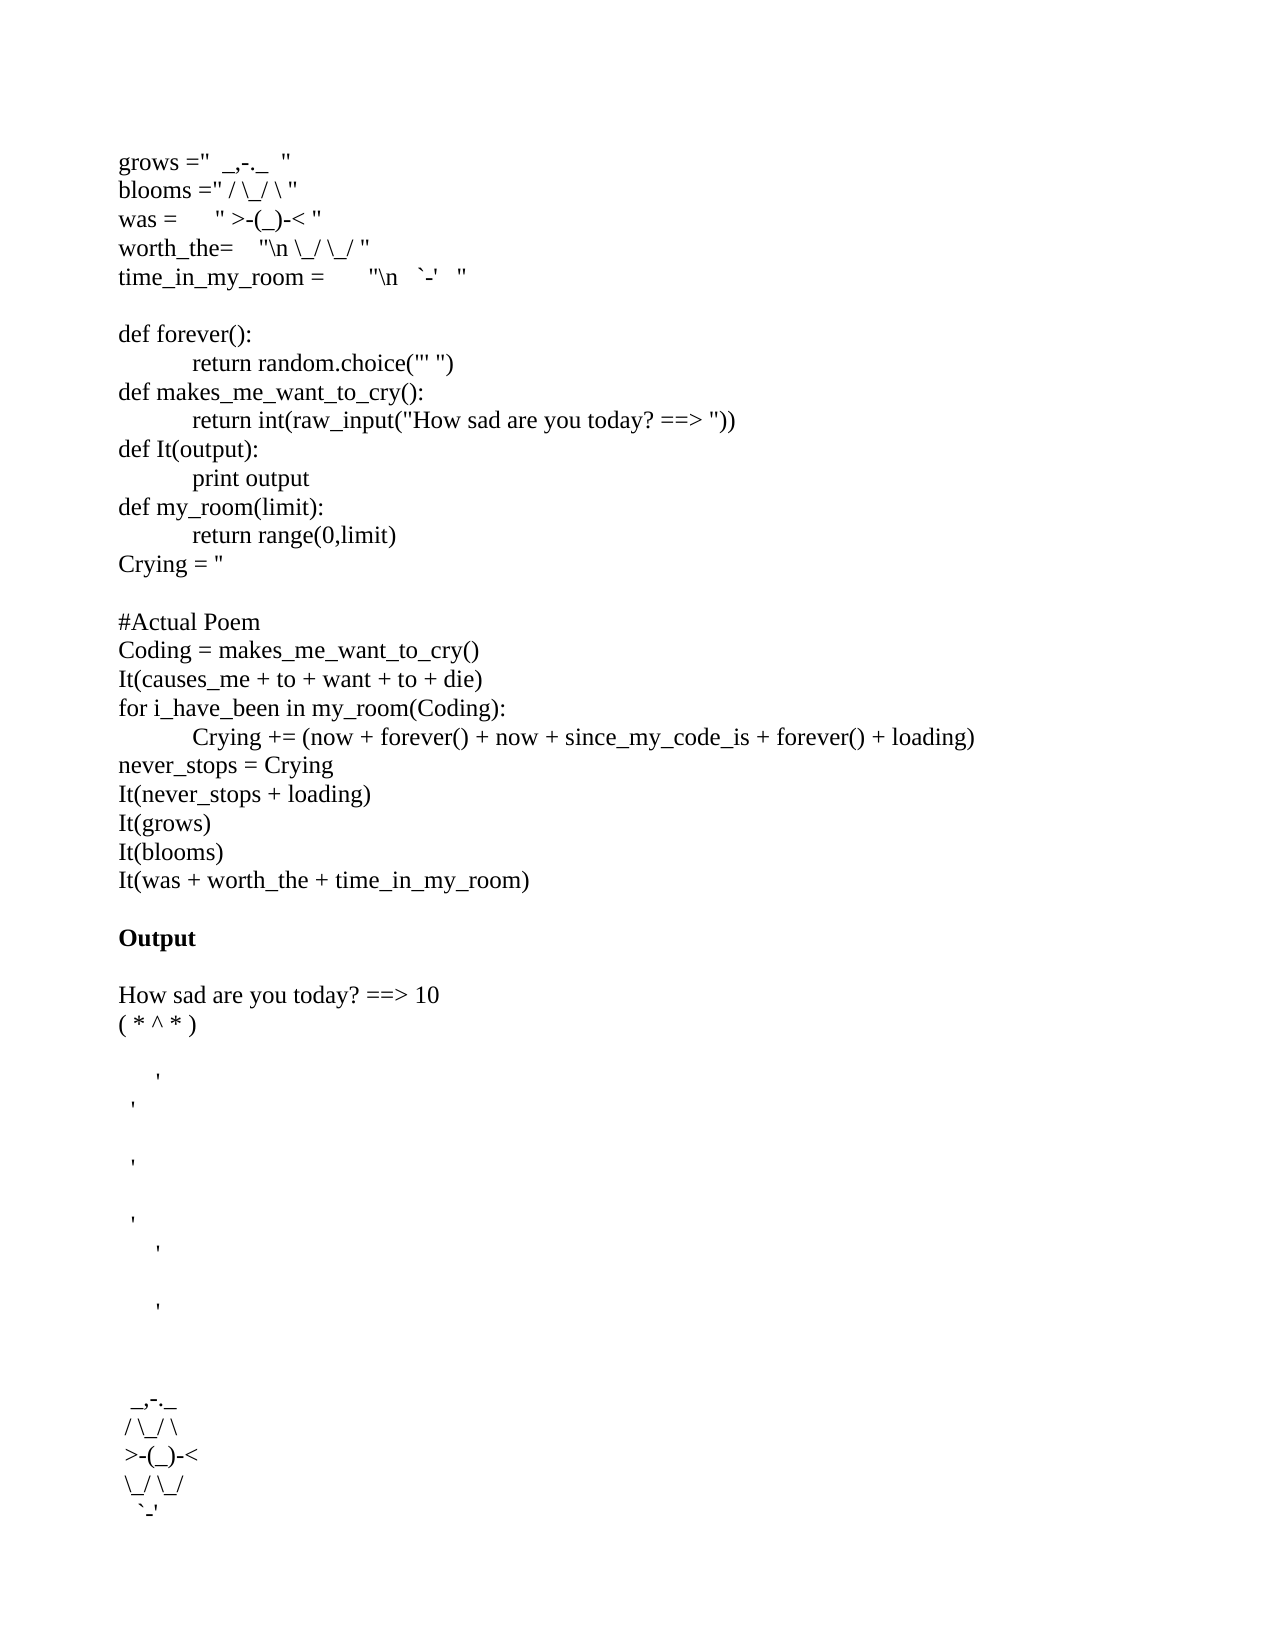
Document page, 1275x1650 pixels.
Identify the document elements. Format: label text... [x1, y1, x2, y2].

text grows =" _,-._ " [118, 147, 1157, 176]
text Crying += (now + forever() + now + since_my_code_is + forever() + loading) [118, 722, 1157, 751]
text was = " >-(_)-< " [118, 204, 1157, 233]
text def my_room(limit): [118, 492, 1157, 521]
text ' [118, 1211, 1157, 1239]
text It(blooms) [118, 837, 1157, 866]
text How sad are you today? ==> 10 [118, 981, 1157, 1009]
text It(causes_me + to + want + to + die) [118, 664, 1157, 693]
text It(grows) [118, 808, 1157, 837]
text for i_have_been in my_room(Coding): [118, 693, 1157, 722]
text ' [118, 1096, 1157, 1124]
text It(never_stops + loading) [118, 779, 1157, 808]
text def forever(): [118, 319, 1157, 348]
text ' [118, 1239, 1157, 1268]
text / \_/ \ [118, 1412, 1157, 1441]
text print output [118, 463, 1157, 492]
text \_/ \_/ [118, 1469, 1157, 1498]
text ( * ^ * ) [118, 1009, 1157, 1038]
text ' [118, 1153, 1157, 1182]
text It(was + worth_the + time_in_my_room) [118, 866, 1157, 894]
text >-(_)-< [118, 1441, 1157, 1469]
text time_in_my_room = "\n `-' " [118, 262, 1157, 291]
text def It(output): [118, 434, 1157, 463]
text return range(0,limit) [118, 521, 1157, 549]
text blooms =" / \_/ \ " [118, 176, 1157, 204]
text `-' [118, 1498, 1157, 1527]
text never_stops = Crying [118, 751, 1157, 779]
text return int(raw_input("How sad are you today? ==> ")) [118, 406, 1157, 434]
text def makes_me_want_to_cry(): [118, 377, 1157, 406]
text worth_the= "\n \_/ \_/ " [118, 233, 1157, 262]
text return random.choice("' ") [118, 348, 1157, 377]
text ' [118, 1067, 1157, 1096]
text Crying = '' [118, 549, 1157, 578]
text Output [118, 923, 1157, 952]
text Coding = makes_me_want_to_cry() [118, 636, 1157, 664]
text #Actual Poem [118, 607, 1157, 636]
text ' [118, 1297, 1157, 1326]
text _,-._ [118, 1383, 1157, 1412]
